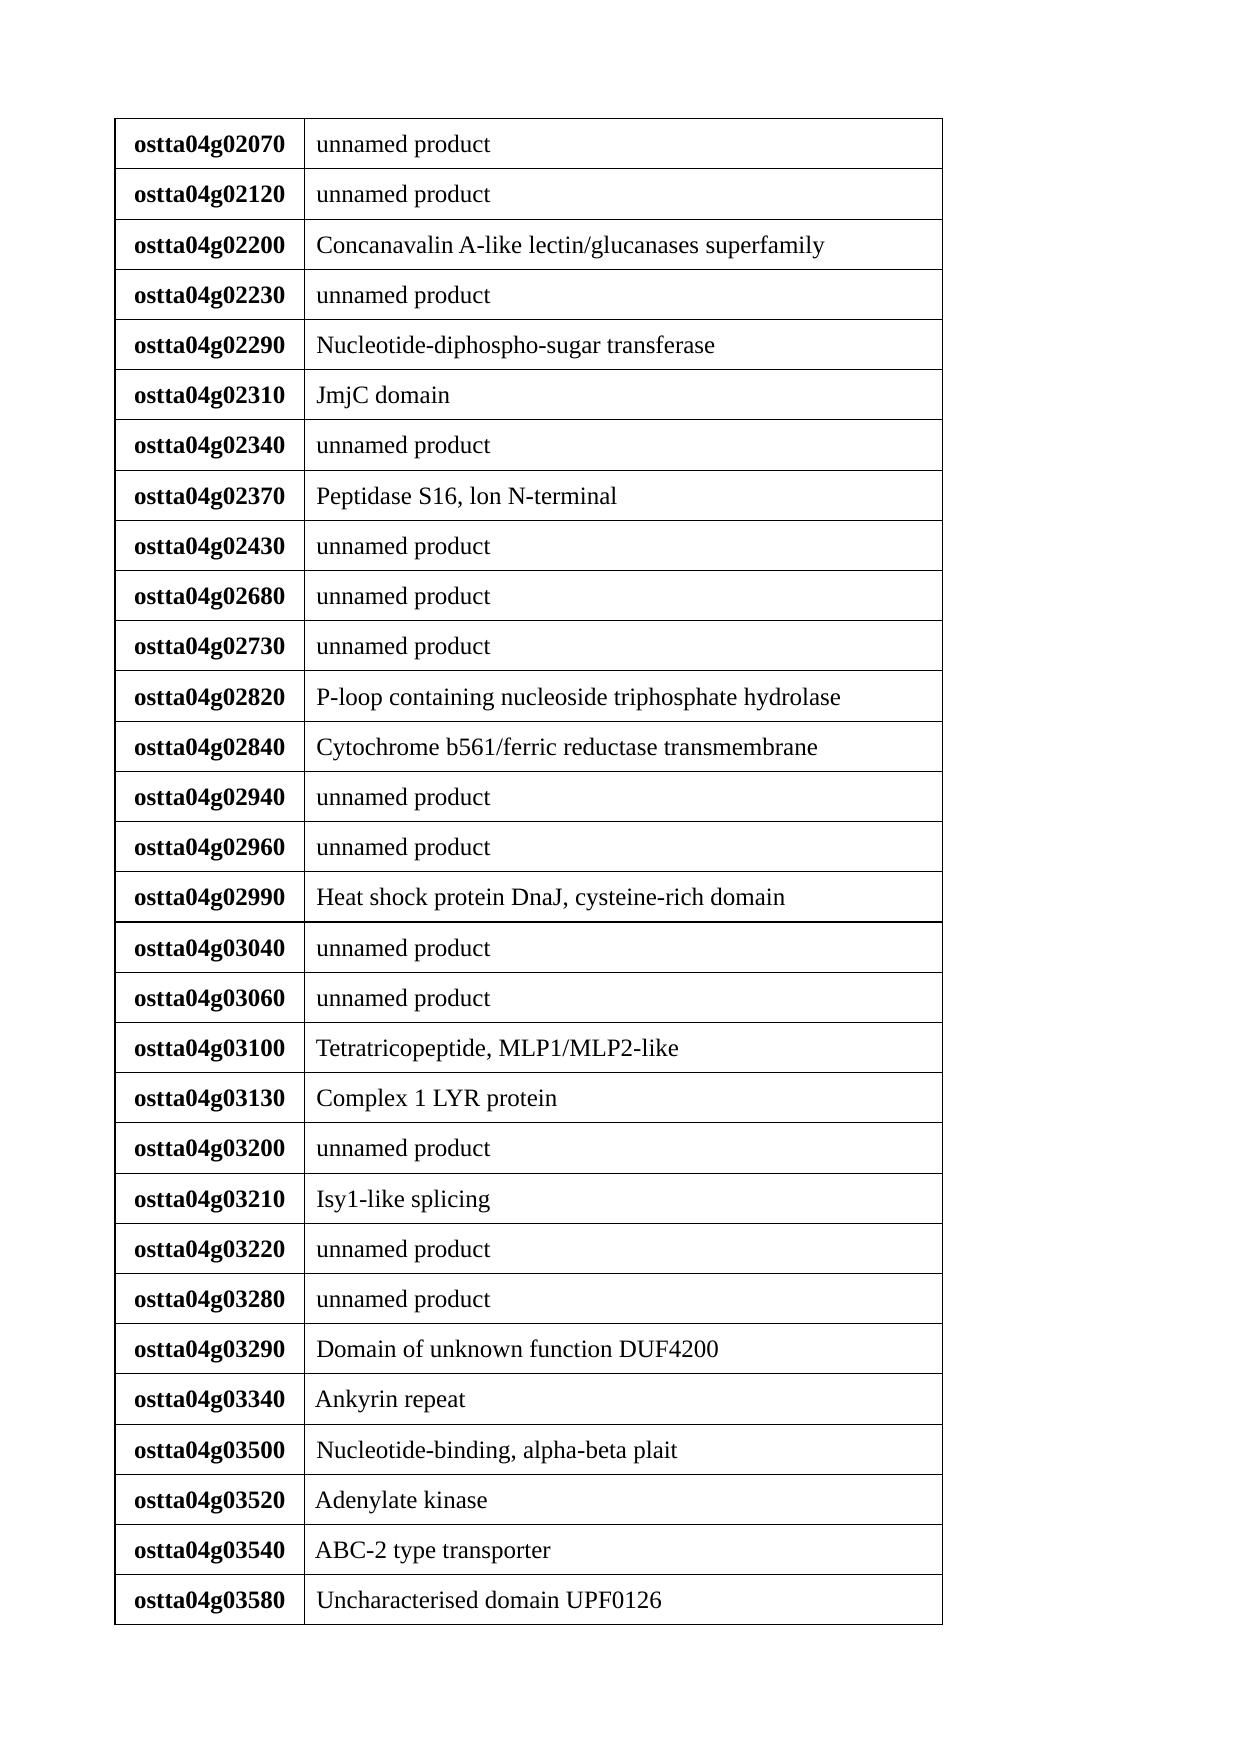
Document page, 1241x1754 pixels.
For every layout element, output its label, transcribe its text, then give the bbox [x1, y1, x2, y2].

table_cell ostta04g03210 [116, 1174, 304, 1223]
table_cell Complex 1 LYR protein [305, 1073, 942, 1122]
table_cell ostta04g02340 [116, 420, 304, 469]
table_cell Tetratricopeptide, MLP1/MLP2-like [305, 1023, 942, 1072]
table_cell ostta04g02940 [116, 772, 304, 821]
table_cell ostta04g02820 [116, 671, 304, 721]
table_cell Peptidase S16, lon N-terminal [305, 471, 942, 520]
table_cell Concanavalin A-like lectin/glucanases superfamily [305, 220, 942, 269]
table_cell unnamed product [305, 270, 942, 319]
table_cell unnamed product [305, 1224, 942, 1273]
table_cell Nucleotide-diphospho-sugar transferase [305, 320, 942, 369]
table_cell unnamed product [305, 1274, 942, 1323]
table_cell unnamed product [305, 571, 942, 620]
table_cell Adenylate kinase [305, 1475, 942, 1524]
table_cell ostta04g03060 [116, 973, 304, 1022]
table_cell unnamed product [305, 772, 942, 821]
table_cell ostta04g02430 [116, 521, 304, 570]
table_cell ostta04g02730 [116, 621, 304, 670]
table_cell ostta04g03520 [116, 1475, 304, 1524]
table_cell ostta04g02070 [116, 119, 304, 168]
table_cell ostta04g03220 [116, 1224, 304, 1273]
table_cell unnamed product [305, 169, 942, 218]
table_cell ostta04g03340 [116, 1374, 304, 1423]
table_cell Domain of unknown function DUF4200 [305, 1324, 942, 1373]
table_cell ostta04g02960 [116, 822, 304, 871]
table_cell ostta04g02370 [116, 471, 304, 520]
table_cell ABC-2 type transporter [305, 1525, 942, 1574]
table_cell ostta04g03280 [116, 1274, 304, 1323]
table_cell ostta04g02680 [116, 571, 304, 620]
table_cell ostta04g02120 [116, 169, 304, 218]
table_cell ostta04g02230 [116, 270, 304, 319]
table_cell ostta04g02200 [116, 220, 304, 269]
table_cell ostta04g03540 [116, 1525, 304, 1574]
table_cell unnamed product [305, 923, 942, 972]
table_cell ostta04g03290 [116, 1324, 304, 1373]
table_cell unnamed product [305, 420, 942, 469]
table_cell Uncharacterised domain UPF0126 [305, 1575, 942, 1624]
table_cell ostta04g02840 [116, 722, 304, 771]
table_cell P-loop containing nucleoside triphosphate hydrolase [305, 671, 942, 721]
table_cell unnamed product [305, 521, 942, 570]
table_cell Cytochrome b561/ferric reductase transmembrane [305, 722, 942, 771]
table_cell Heat shock protein DnaJ, cysteine-rich domain [305, 872, 942, 921]
table_cell Nucleotide-binding, alpha-beta plait [305, 1425, 942, 1474]
table_cell unnamed product [305, 822, 942, 871]
table_cell Ankyrin repeat [305, 1374, 942, 1423]
table_cell ostta04g02310 [116, 370, 304, 419]
table_cell unnamed product [305, 1123, 942, 1172]
table_cell unnamed product [305, 119, 942, 168]
table_cell ostta04g03040 [116, 923, 304, 972]
table_cell ostta04g02290 [116, 320, 304, 369]
table_cell ostta04g03580 [116, 1575, 304, 1624]
table_cell ostta04g03130 [116, 1073, 304, 1122]
table_cell ostta04g02990 [116, 872, 304, 921]
table_cell ostta04g03200 [116, 1123, 304, 1172]
table_cell ostta04g03500 [116, 1425, 304, 1474]
table_cell Isy1-like splicing [305, 1174, 942, 1223]
table_cell unnamed product [305, 621, 942, 670]
table_cell ostta04g03100 [116, 1023, 304, 1072]
table_cell JmjC domain [305, 370, 942, 419]
table_cell unnamed product [305, 973, 942, 1022]
